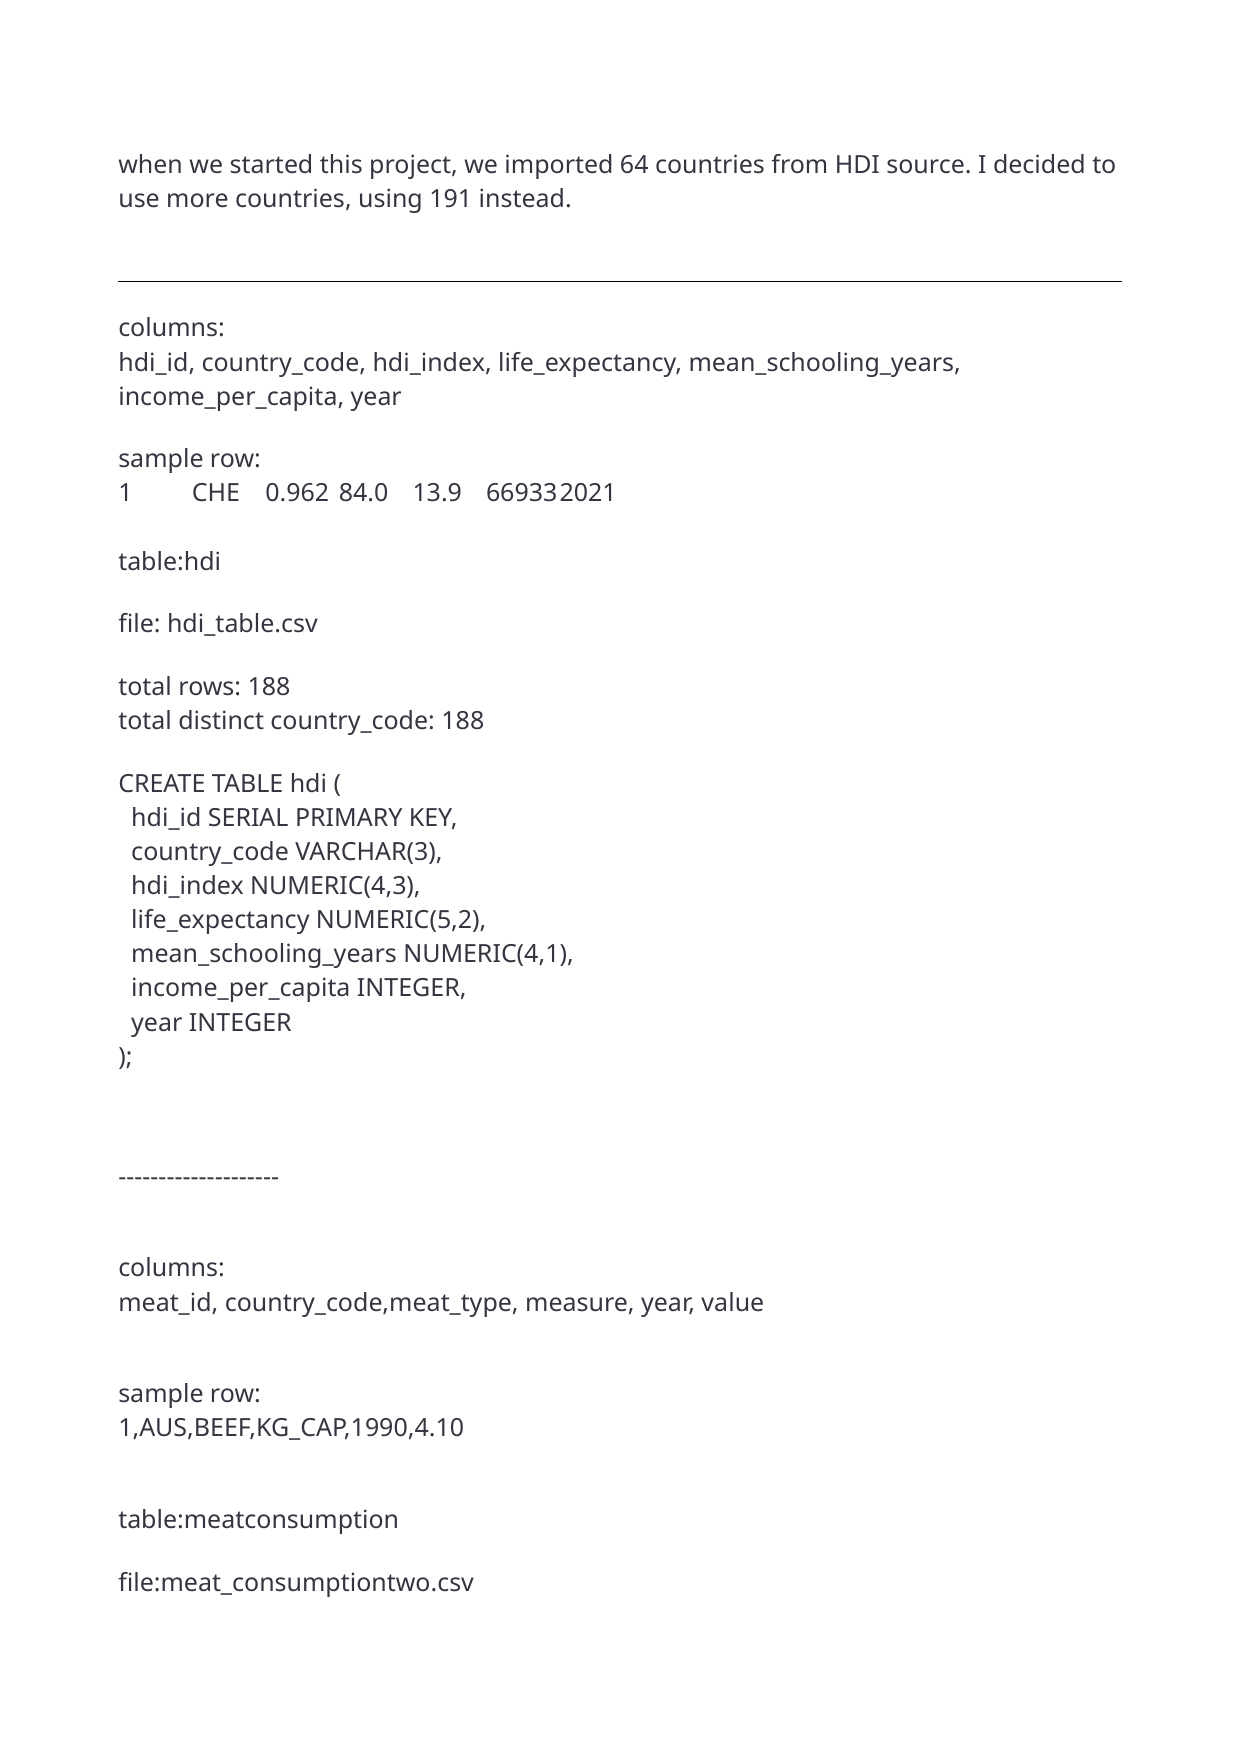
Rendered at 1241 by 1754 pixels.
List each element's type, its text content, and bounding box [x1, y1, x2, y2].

text hdi_id SERIAL PRIMARY KEY, [118, 800, 1122, 834]
text meat_id, country_code,meat_type, measure, year, value [118, 1284, 1122, 1318]
text sample row: [118, 1376, 1122, 1410]
text mean_schooling_years NUMERIC(4,1), [118, 936, 1122, 970]
text 1 CHE 0.962 84.0 13.9 66933 2021 [118, 475, 1122, 543]
text columns: [118, 1250, 1122, 1284]
text table:hdi [118, 543, 1122, 577]
text columns: [118, 310, 1122, 344]
text total rows: 188 [118, 669, 1122, 703]
text 1,AUS,BEEF,KG_CAP,1990,4.10 [118, 1410, 1122, 1444]
text ); [118, 1038, 1122, 1072]
text hdi_index NUMERIC(4,3), [118, 868, 1122, 902]
text sample row: [118, 441, 1122, 475]
text when we started this project, we imported 64 countries from HDI source. I decided to use more countries, using 191 instead. [118, 147, 1122, 215]
text CREATE TABLE hdi ( [118, 766, 1122, 800]
text -------------------- [118, 1158, 1122, 1193]
text income_per_capita INTEGER, [118, 970, 1122, 1004]
text year INTEGER [118, 1004, 1122, 1038]
text hdi_id, country_code, hdi_index, life_expectancy, mean_schooling_years, income_per_capita, year [118, 344, 1122, 412]
text file:meat_consumptiontwo.csv [118, 1564, 1122, 1598]
text file: hdi_table.csv [118, 606, 1122, 640]
text country_code VARCHAR(3), [118, 834, 1122, 868]
text life_expectancy NUMERIC(5,2), [118, 902, 1122, 936]
text table:meatconsumption [118, 1501, 1122, 1535]
text total distinct country_code: 188 [118, 703, 1122, 737]
